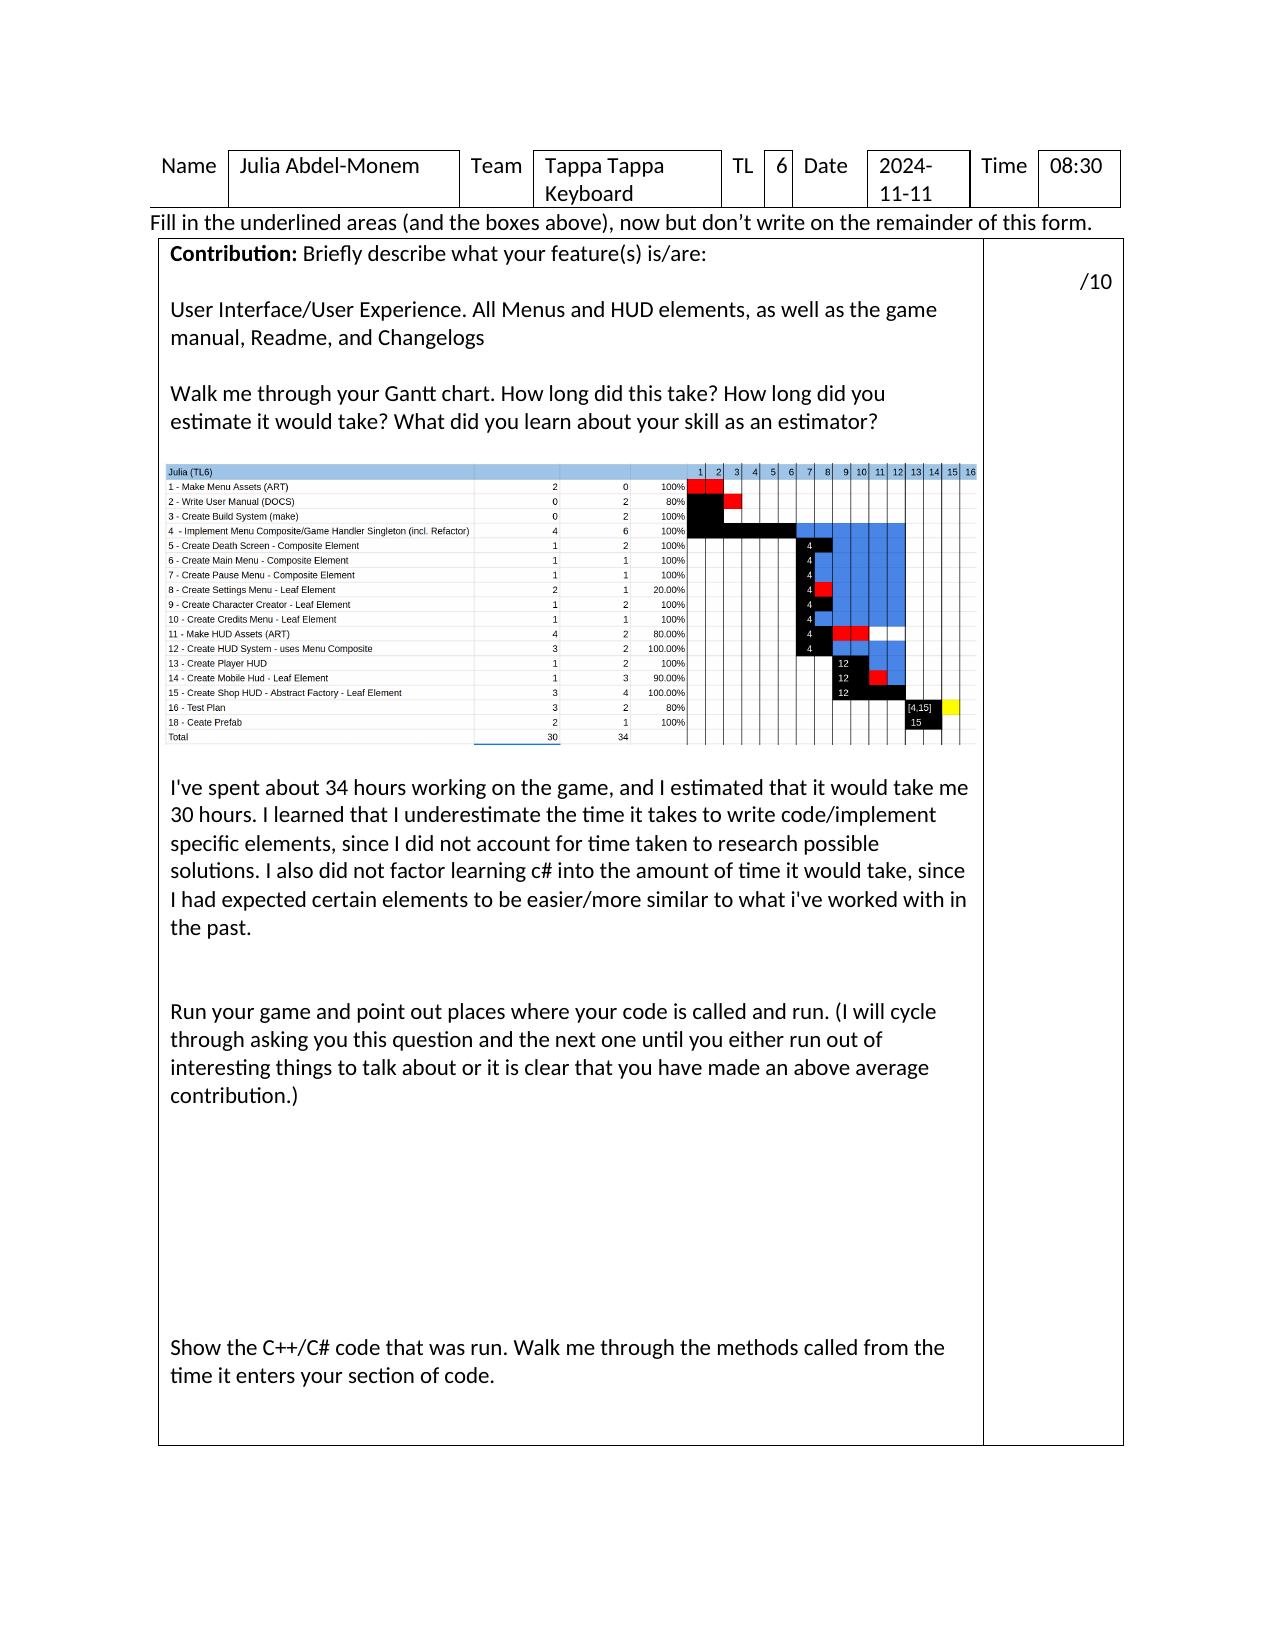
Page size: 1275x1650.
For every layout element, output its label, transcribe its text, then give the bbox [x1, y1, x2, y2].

table_header 08:30 [1039, 151, 1120, 207]
picture [165, 463, 977, 745]
table_header Name [150, 150, 228, 207]
table_header Date [793, 150, 867, 207]
table_header Time [971, 150, 1038, 207]
table_header Team [460, 150, 533, 207]
table_header 2024-11-11 [868, 151, 969, 207]
table_header Julia Abdel-Monem [229, 151, 459, 207]
table_header TL [722, 150, 764, 207]
table_header /10 [984, 239, 1123, 1445]
table_header Contribution: Briefly describe what your feature(s) is/are: User Interface/User Experience. All Menus and HUD elements, as well as the game manual, Readme, and Changelogs Walk me through your Gantt chart. How long did this take? How long did you estimate it would take? What did you learn about your skill as an estimator? I've spent about 34 hours working on the game, and I estimated that it would take me 30 hours. I learned that I underestimate the time it takes to write code/implement specific elements, since I did not account for time taken to research possible solutions. I also did not factor learning c# into the amount of time it would take, since I had expected certain elements to be easier/more similar to what i've worked with in the past. Run your game and point out places where your code is called and run. (I will cycle through asking you this question and the next one until you either run out of interesting things to talk about or it is clear that you have made an above average contribution.) Show the C++/C# code that was run. Walk me through the methods called from the time it enters your section of code. [159, 239, 983, 1445]
table_header 6 [765, 151, 792, 207]
table_header Tappa Tappa Keyboard [534, 151, 721, 207]
text Fill in the underlined areas (and the boxes above), now but don’t write on the remainder of this form. [150, 208, 1125, 236]
